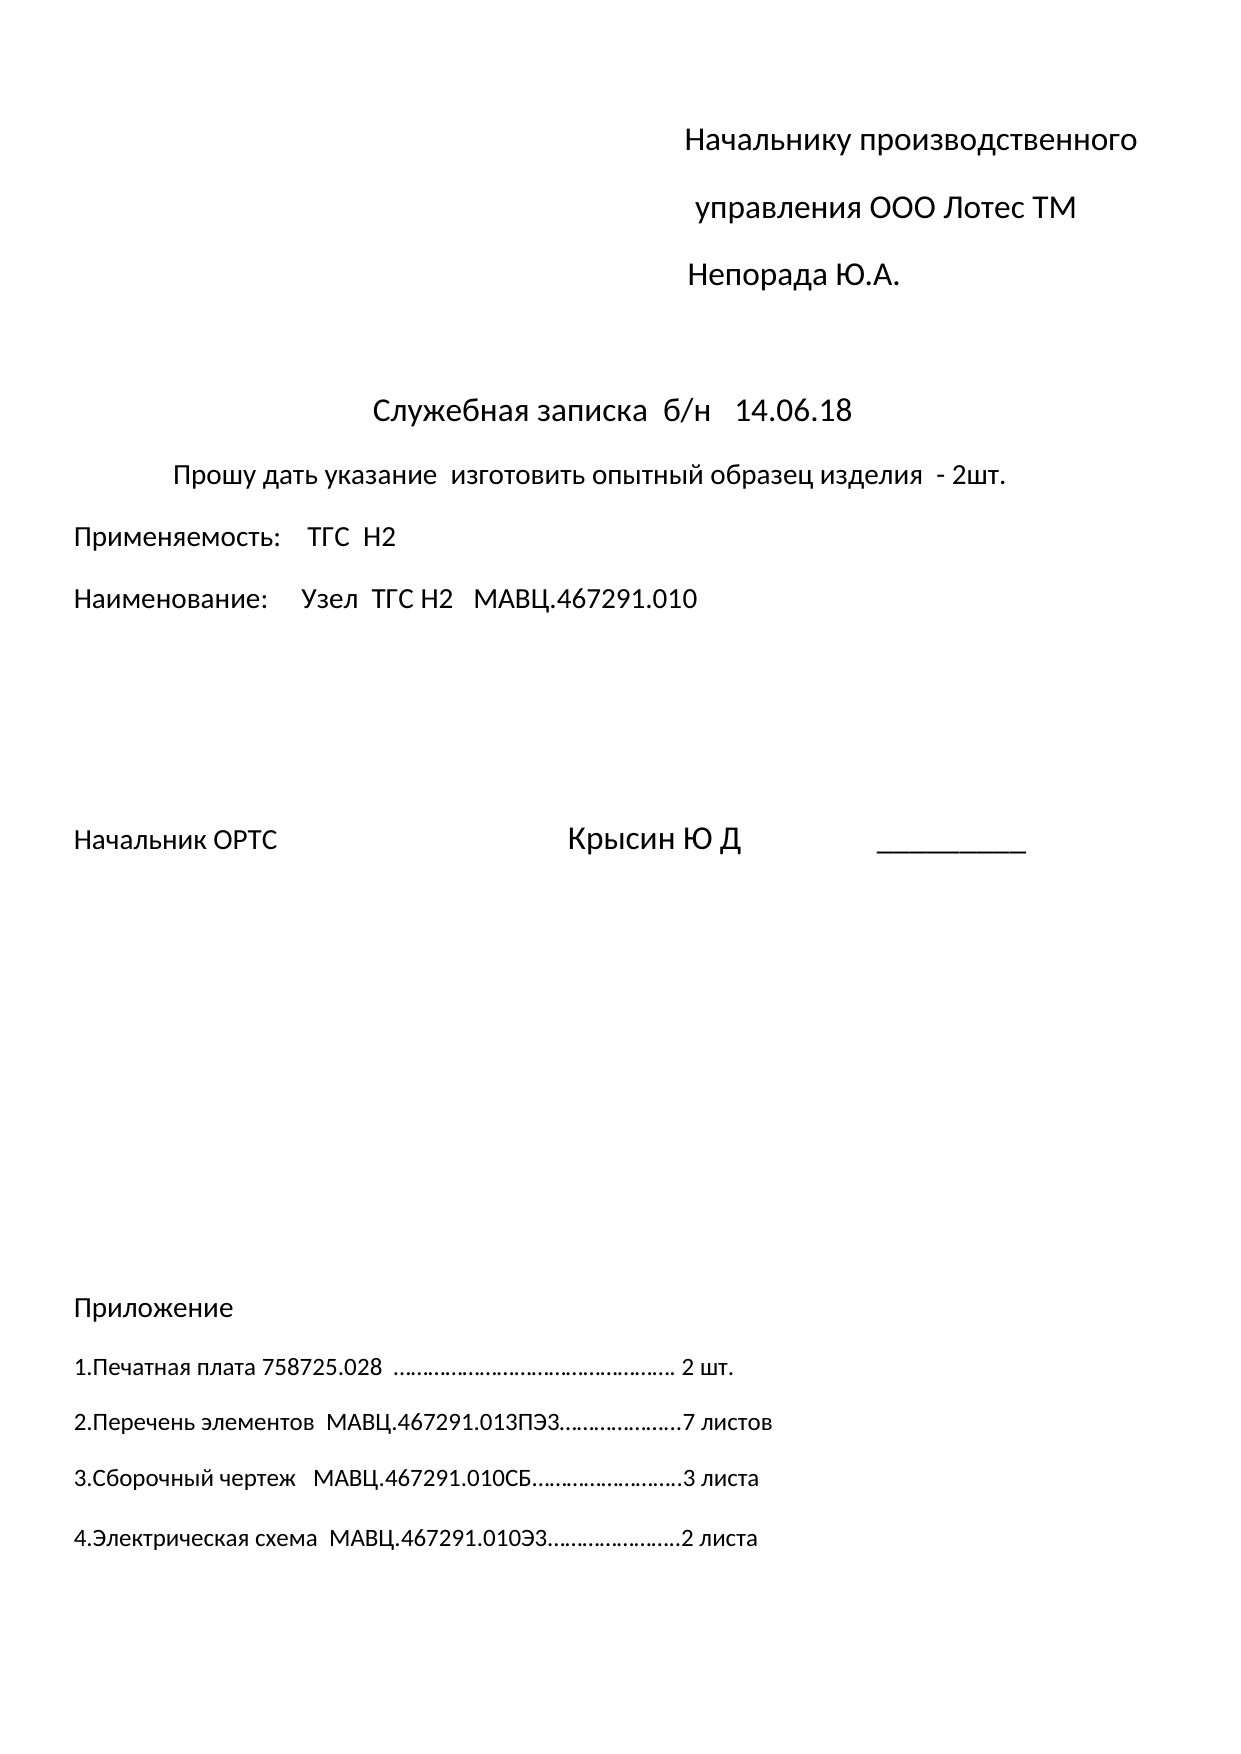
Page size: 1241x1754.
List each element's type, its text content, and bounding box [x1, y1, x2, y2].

text 3.Сборочный чертеж МАВЦ.467291.010СБ……………………..3 листа [73, 1462, 1152, 1493]
text 1.Печатная плата 758725.028 …………………………………………. 2 шт. [73, 1351, 1152, 1381]
text Наименование: Узел ТГС Н2 МАВЦ.467291.010 [73, 580, 1152, 615]
text Служебная записка б/н 14.06.18 [73, 388, 1152, 429]
text Начальнику производственного [581, 118, 1152, 159]
text Приложение [73, 1289, 1152, 1324]
text 2.Перечень элементов МАВЦ.467291.013ПЭ3………………...7 листов [73, 1406, 1152, 1437]
text Непорада Ю.А. [687, 253, 1152, 294]
text Применяемость: ТГС Н2 [73, 518, 1152, 553]
text Начальник ОРТС Крысин Ю Д _________ [73, 817, 1152, 858]
text 4.Электрическая схема МАВЦ.467291.010Э3…………………..2 листа [73, 1518, 1152, 1554]
text Прошу дать указание изготовить опытный образец изделия - 2шт. [0, 456, 1152, 492]
text управления ООО Лотес ТМ [687, 186, 1152, 226]
